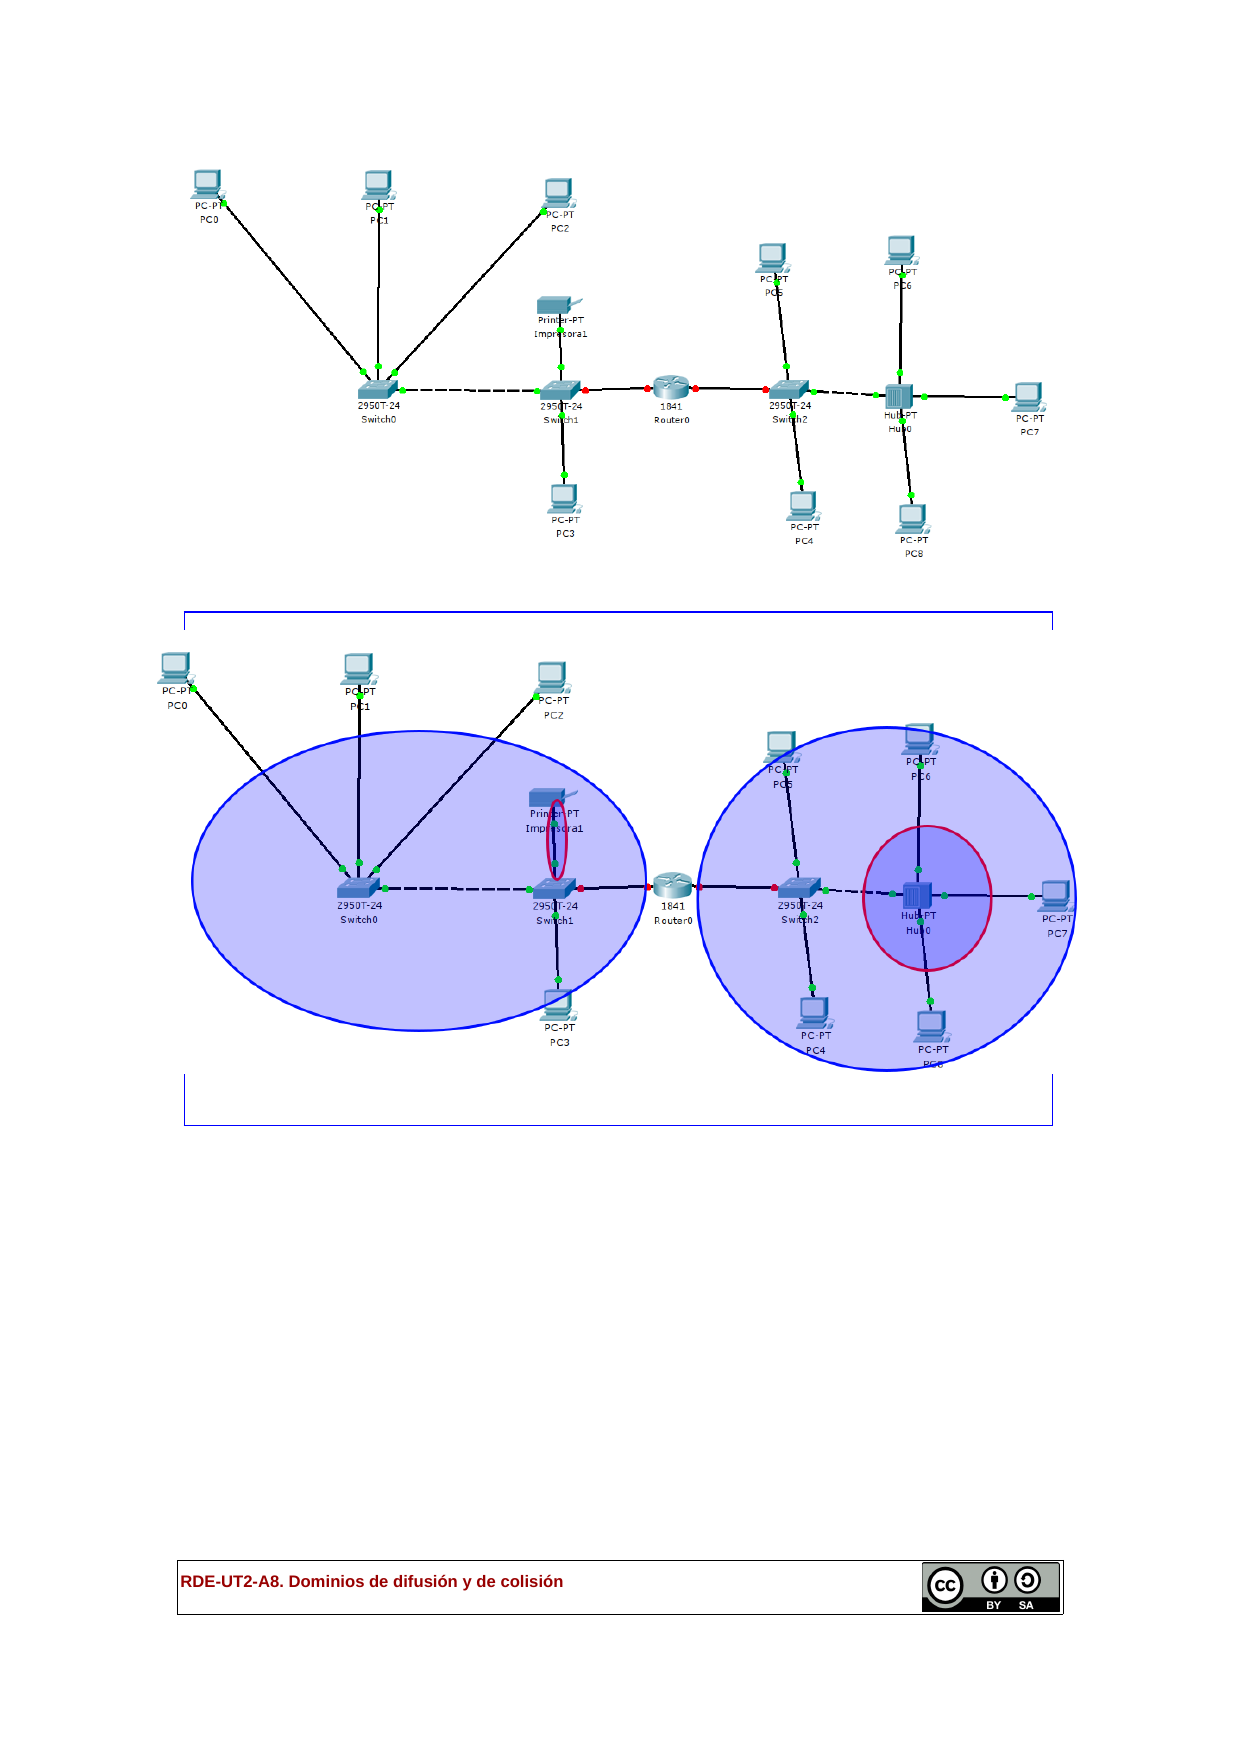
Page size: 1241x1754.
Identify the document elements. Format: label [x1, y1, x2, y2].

picture [177, 149, 1063, 563]
table_header [185, 613, 1052, 630]
table_header [185, 1074, 1052, 1125]
picture [143, 630, 1093, 1074]
picture [922, 1562, 1060, 1612]
